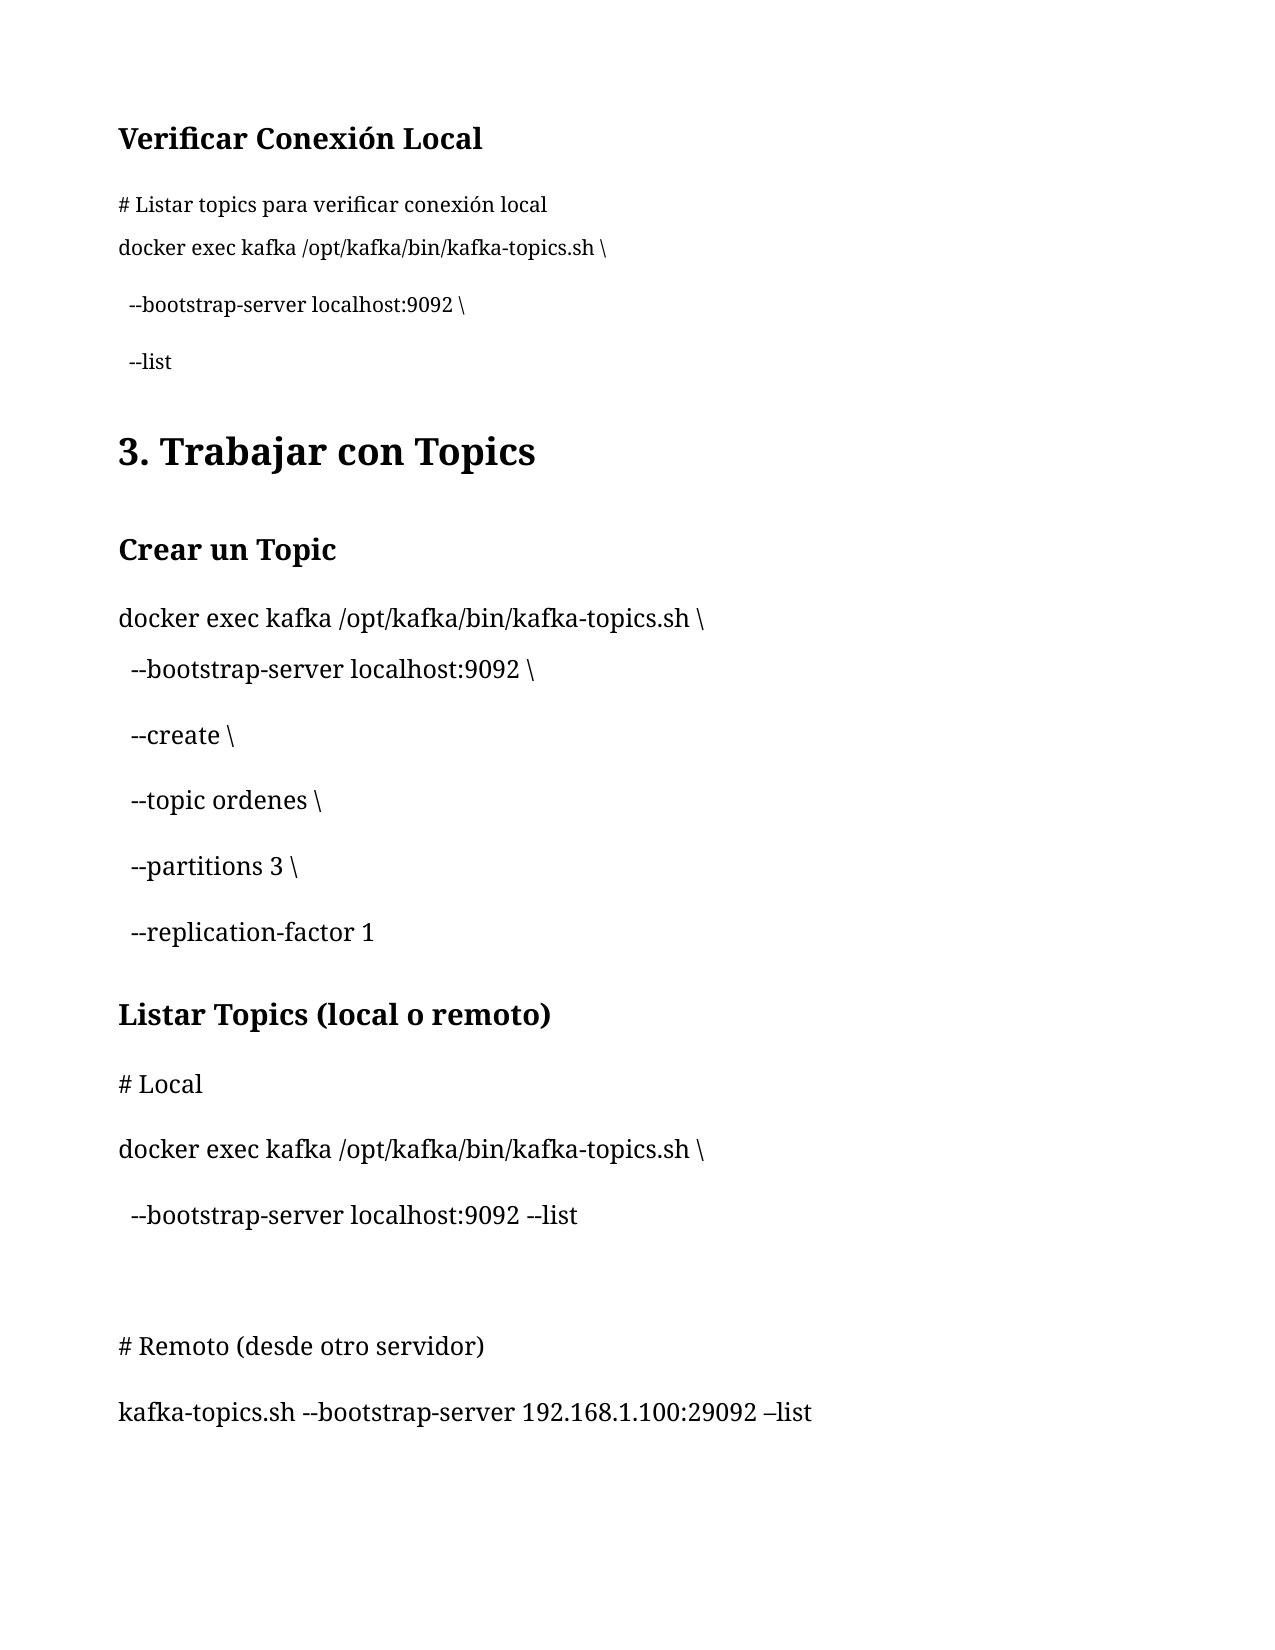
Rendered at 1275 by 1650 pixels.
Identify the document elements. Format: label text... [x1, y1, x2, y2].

subtitle Listar Topics (local o remoto) [118, 994, 1157, 1034]
subtitle Crear un Topic [118, 529, 1157, 568]
text --create \ [118, 717, 1157, 751]
text --bootstrap-server localhost:9092 --list [118, 1198, 1157, 1232]
subtitle 3. Trabajar con Topics [118, 425, 1157, 476]
text # Listar topics para verificar conexión local [118, 190, 1157, 218]
subtitle Verificar Conexión Local [118, 118, 1157, 158]
text # Local [118, 1066, 1157, 1101]
text --topic ordenes \ [118, 783, 1157, 817]
text docker exec kafka /opt/kafka/bin/kafka-topics.sh \ [118, 601, 1157, 635]
text docker exec kafka /opt/kafka/bin/kafka-topics.sh \ [118, 1132, 1157, 1166]
text kafka-topics.sh --bootstrap-server 192.168.1.100:29092 –list [118, 1394, 1157, 1429]
text --list [118, 347, 1157, 376]
text --replication-factor 1 [118, 914, 1157, 948]
text --partitions 3 \ [118, 849, 1157, 883]
text --bootstrap-server localhost:9092 \ [118, 652, 1157, 686]
text docker exec kafka /opt/kafka/bin/kafka-topics.sh \ [118, 233, 1157, 261]
text # Remoto (desde otro servidor) [118, 1329, 1157, 1363]
text --bootstrap-server localhost:9092 \ [118, 290, 1157, 318]
